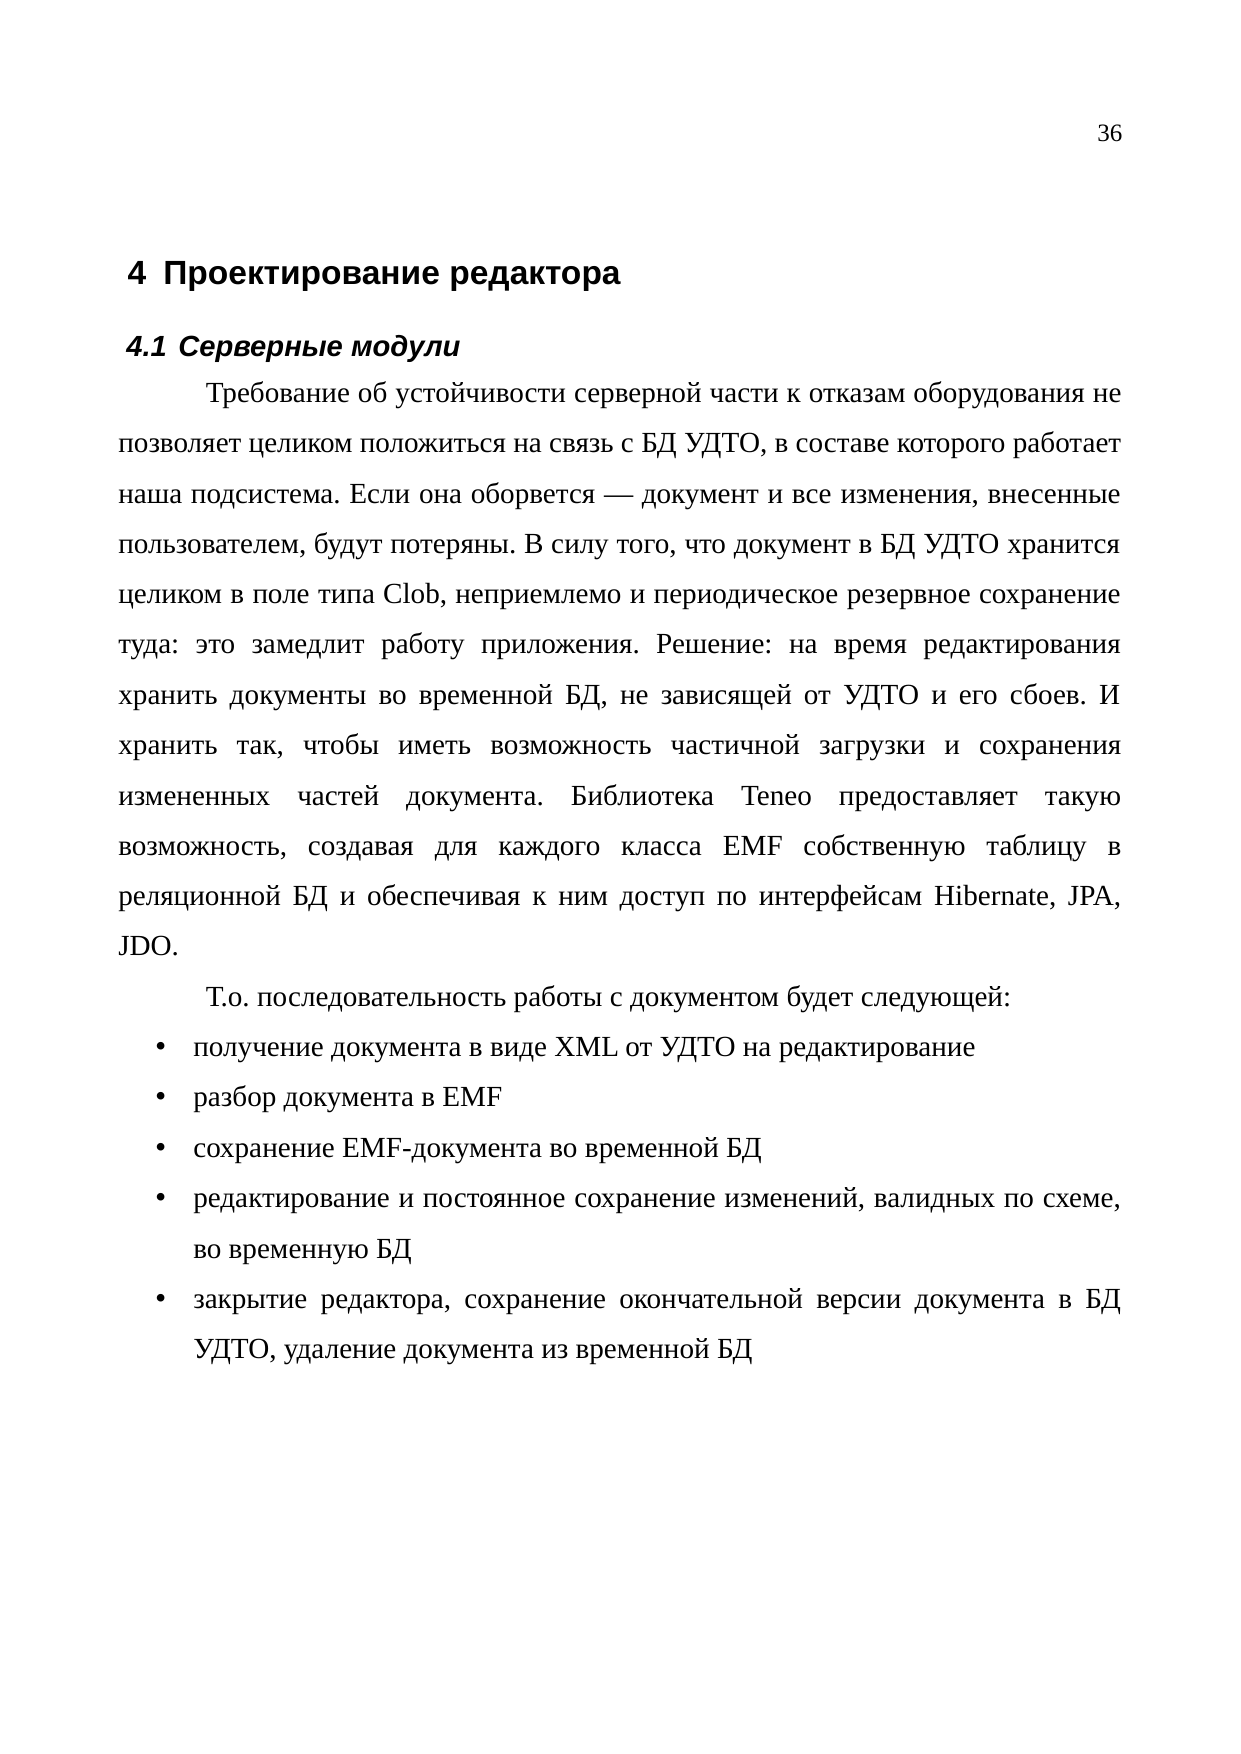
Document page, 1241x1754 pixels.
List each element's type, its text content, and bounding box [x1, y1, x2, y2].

subtitle Серверные модули [118, 329, 1122, 363]
list редактирование и постоянное сохранение изменений, валидных по схеме, во временную БД [156, 1180, 1122, 1264]
text Т.о. последовательность работы с документом будет следующей: [118, 979, 1122, 1012]
list разбор документа в EMF [156, 1079, 1122, 1113]
list закрытие редактора, сохранение окончательной версии документа в БД УДТО, удаление документа из временной БД [156, 1281, 1122, 1365]
list сохранение EMF-документа во временной БД [156, 1130, 1122, 1164]
text Требование об устойчивости серверной части к отказам оборудования не позволяет целиком положиться на связь с БД УДТО, в составе которого работает наша подсистема. Если она оборвется — документ и все изменения, внесенные пользователем, будут потеряны. В силу того, что документ в БД УДТО хранится целиком в поле типа Clob, неприемлемо и периодическое резервное сохранение туда: это замедлит работу приложения. Решение: на время редактирования хранить документы во временной БД, не зависящей от УДТО и его сбоев. И хранить так, чтобы иметь возможность частичной загрузки и сохранения измененных частей документа. Библиотека Teneo предоставляет такую возможность, создавая для каждого класса EMF собственную таблицу в реляционной БД и обеспечивая к ним доступ по интерфейсам Hibernate, JPA, JDO. [118, 375, 1122, 962]
list получение документа в виде XML от УДТО на редактирование [156, 1029, 1122, 1063]
subtitle Проектирование редактора [118, 253, 1122, 292]
